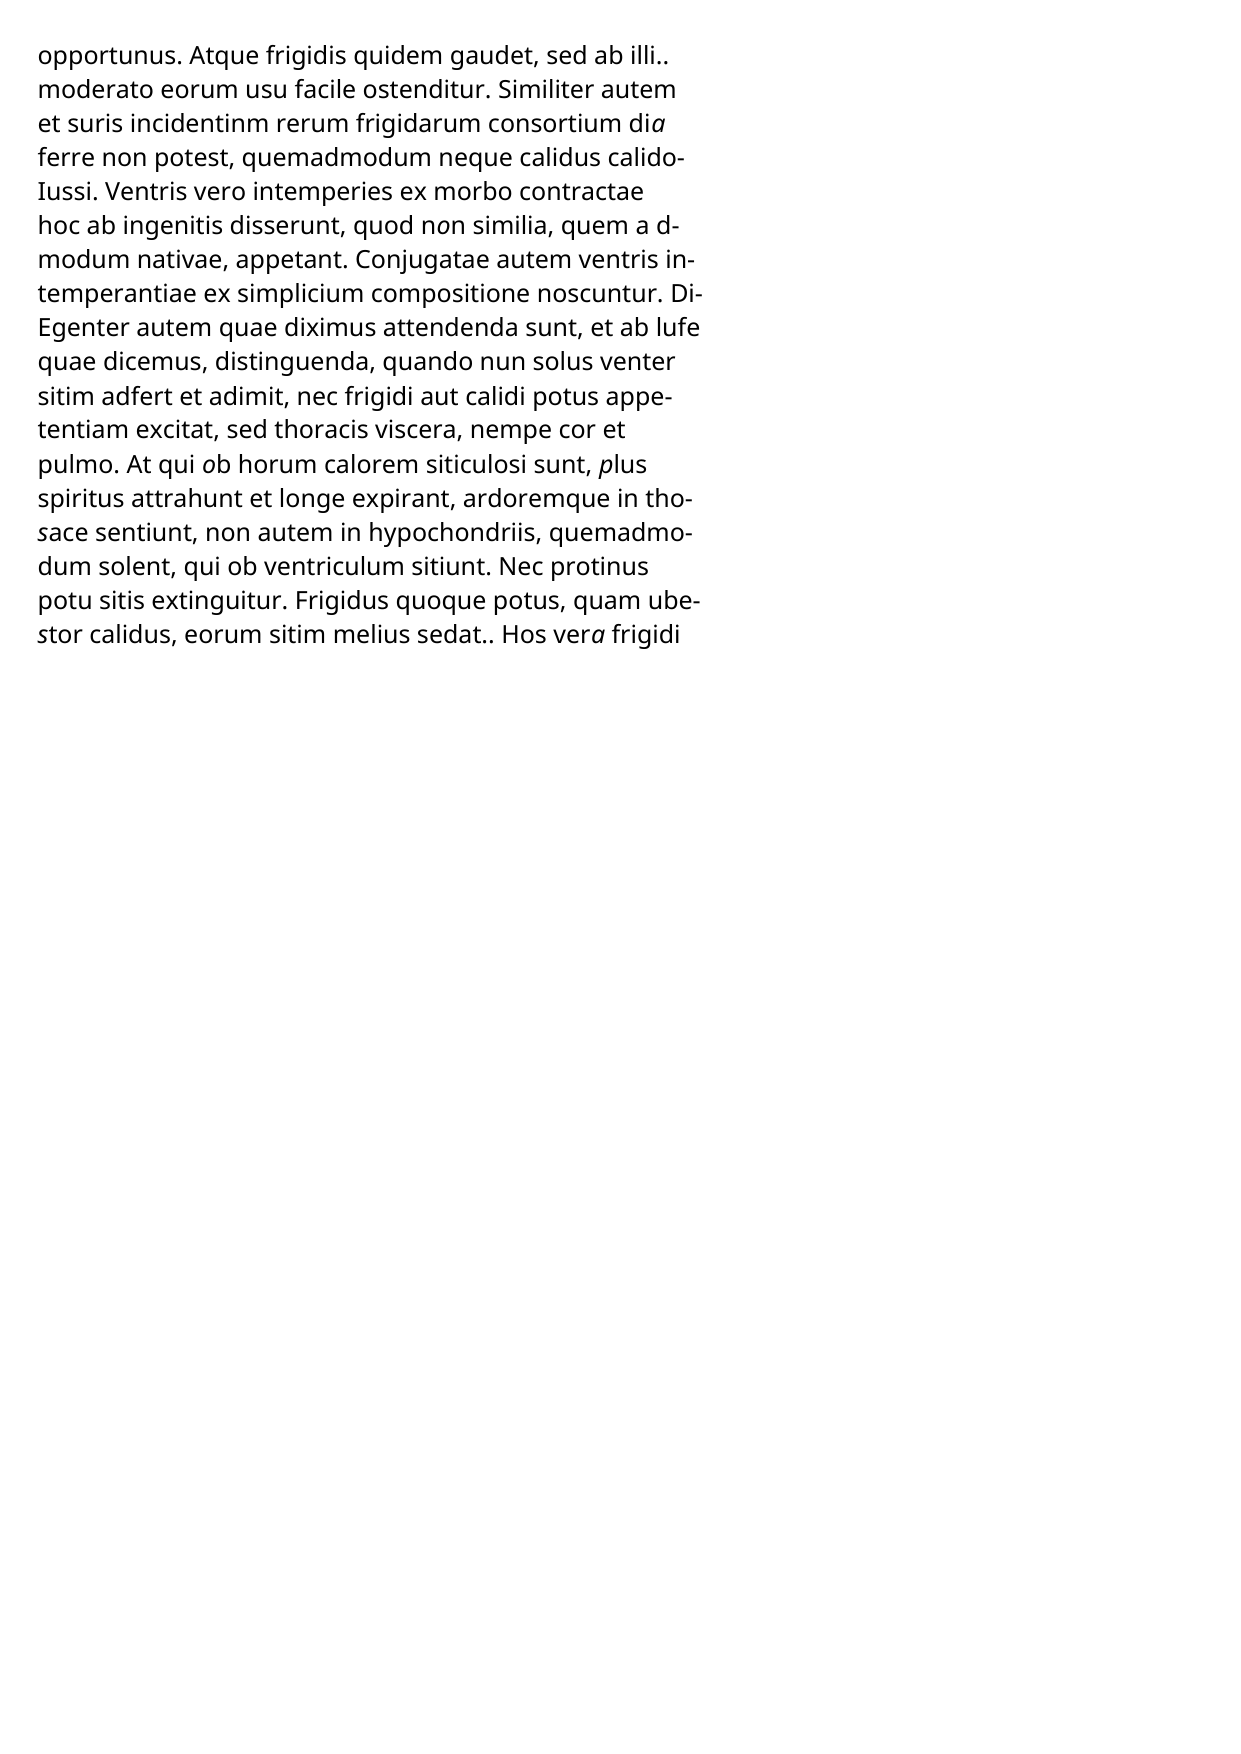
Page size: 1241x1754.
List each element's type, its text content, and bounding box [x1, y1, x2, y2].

text opportunus. Atque frigidis quidem gaudet, sed ab illi.. moderato eorum usu facile ostenditur. Similiter autem et suris incidentinm rerum frigidarum consortium dia ferre non potest, quemadmodum neque calidus calido- Iussi. Ventris vero intemperies ex morbo contractae hoc ab ingenitis disserunt, quod non similia, quem a d- modum nativae, appetant. Conjugatae autem ventris in- temperantiae ex simplicium compositione noscuntur. Di- Egenter autem quae diximus attendenda sunt, et ab lufe quae dicemus, distinguenda, quando nun solus venter sitim adfert et adimit, nec frigidi aut calidi potus appe- tentiam excitat, sed thoracis viscera, nempe cor et pulmo. At qui ob horum calorem siticulosi sunt, plus spiritus attrahunt et longe expirant, ardoremque in tho- sace sentiunt, non autem in hypochondriis, quemadmo- dum solent, qui ob ventriculum sitiunt. Nec protinus potu sitis extinguitur. Frigidus quoque potus, quam ube- stor calidus, eorum sitim melius sedat.. Hos vera frigidi [37, 37, 1203, 651]
